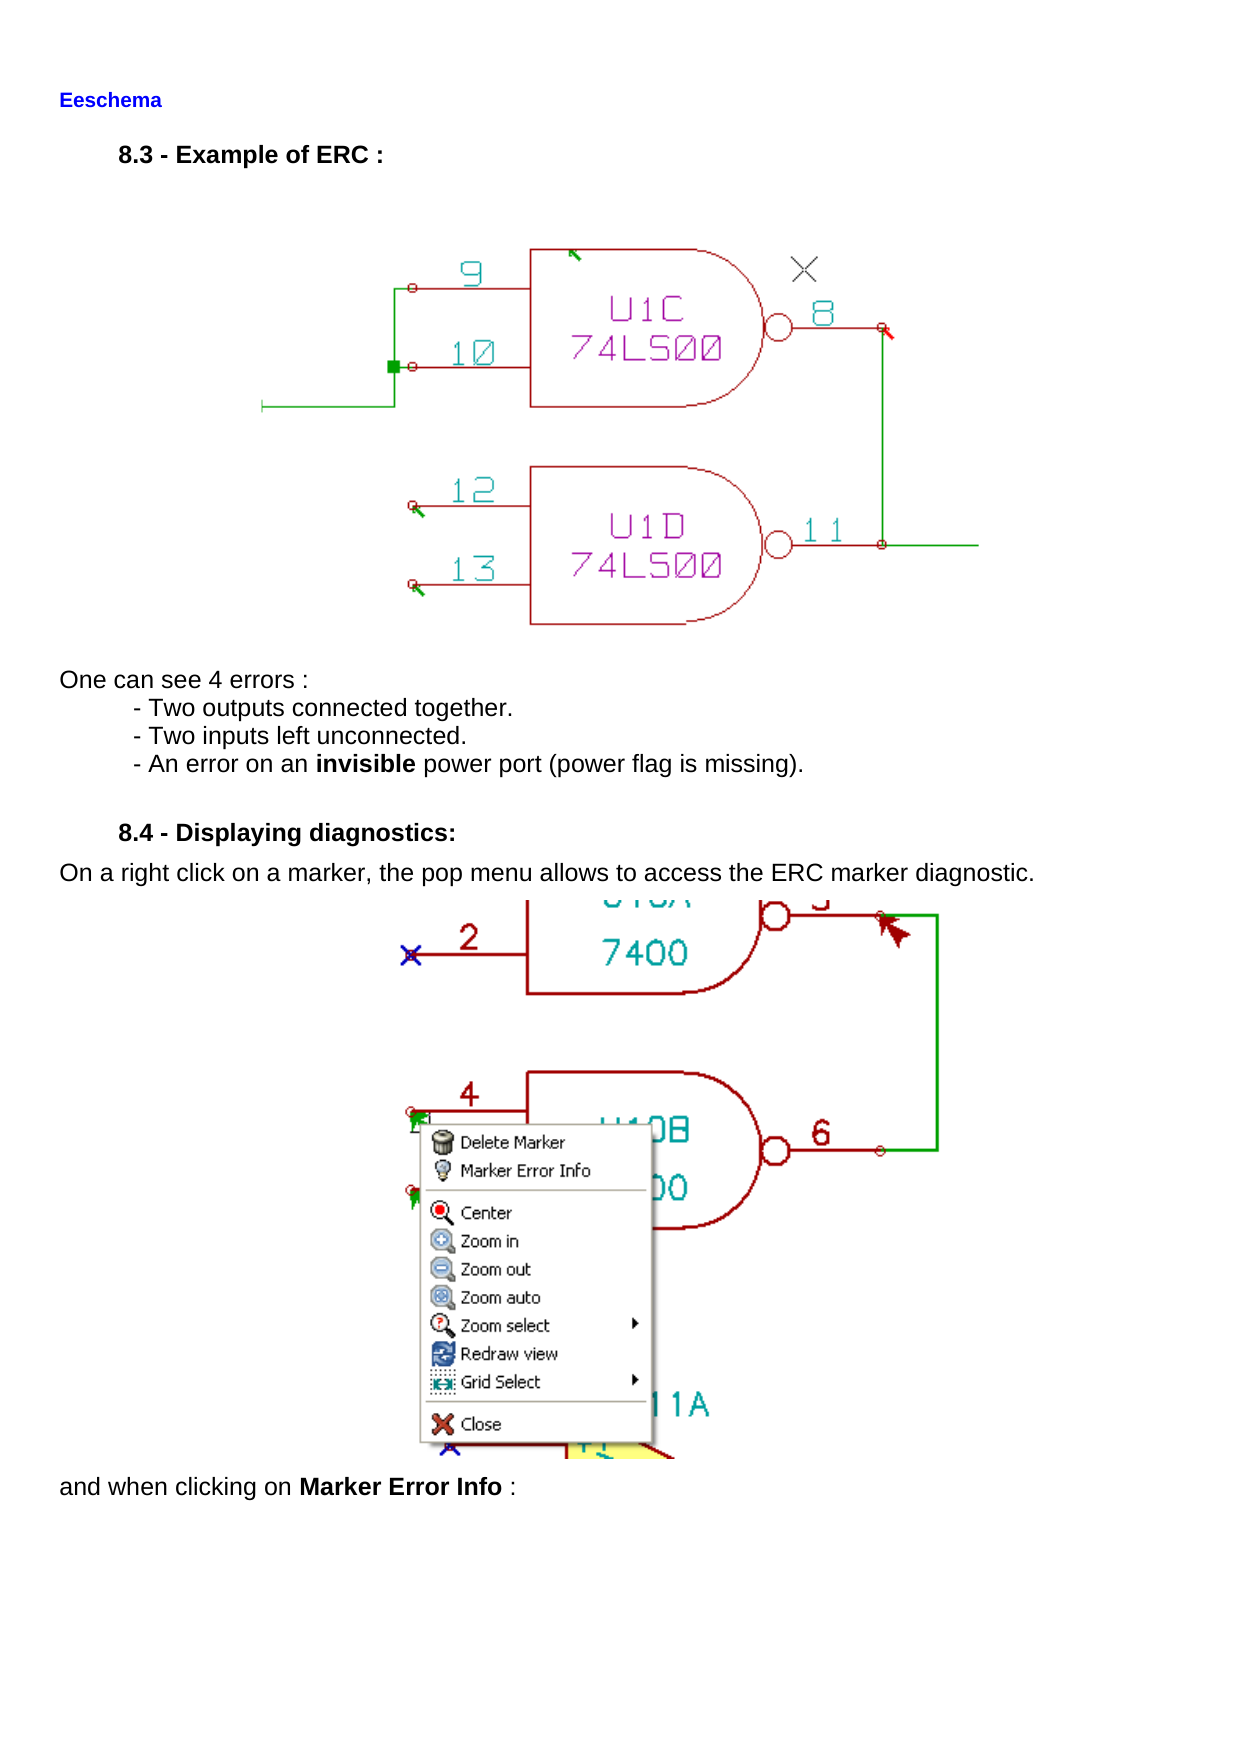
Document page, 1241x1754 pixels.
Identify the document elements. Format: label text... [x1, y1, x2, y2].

subtitle Example of ERC : [118, 141, 1181, 169]
text - Two outputs connected together. [133, 694, 1181, 722]
text One can see 4 errors : [59, 666, 1181, 694]
text and when clicking on Marker Error Info : [59, 1473, 1181, 1501]
text - Two inputs left unconnected. [133, 722, 1181, 750]
picture [243, 900, 997, 1459]
text On a right click on a marker, the pop menu allows to access the ERC marker diagnostic. [59, 859, 1181, 887]
text - An error on an invisible power port (power flag is missing). [133, 750, 1181, 778]
subtitle Displaying diagnostics: [118, 818, 1181, 846]
